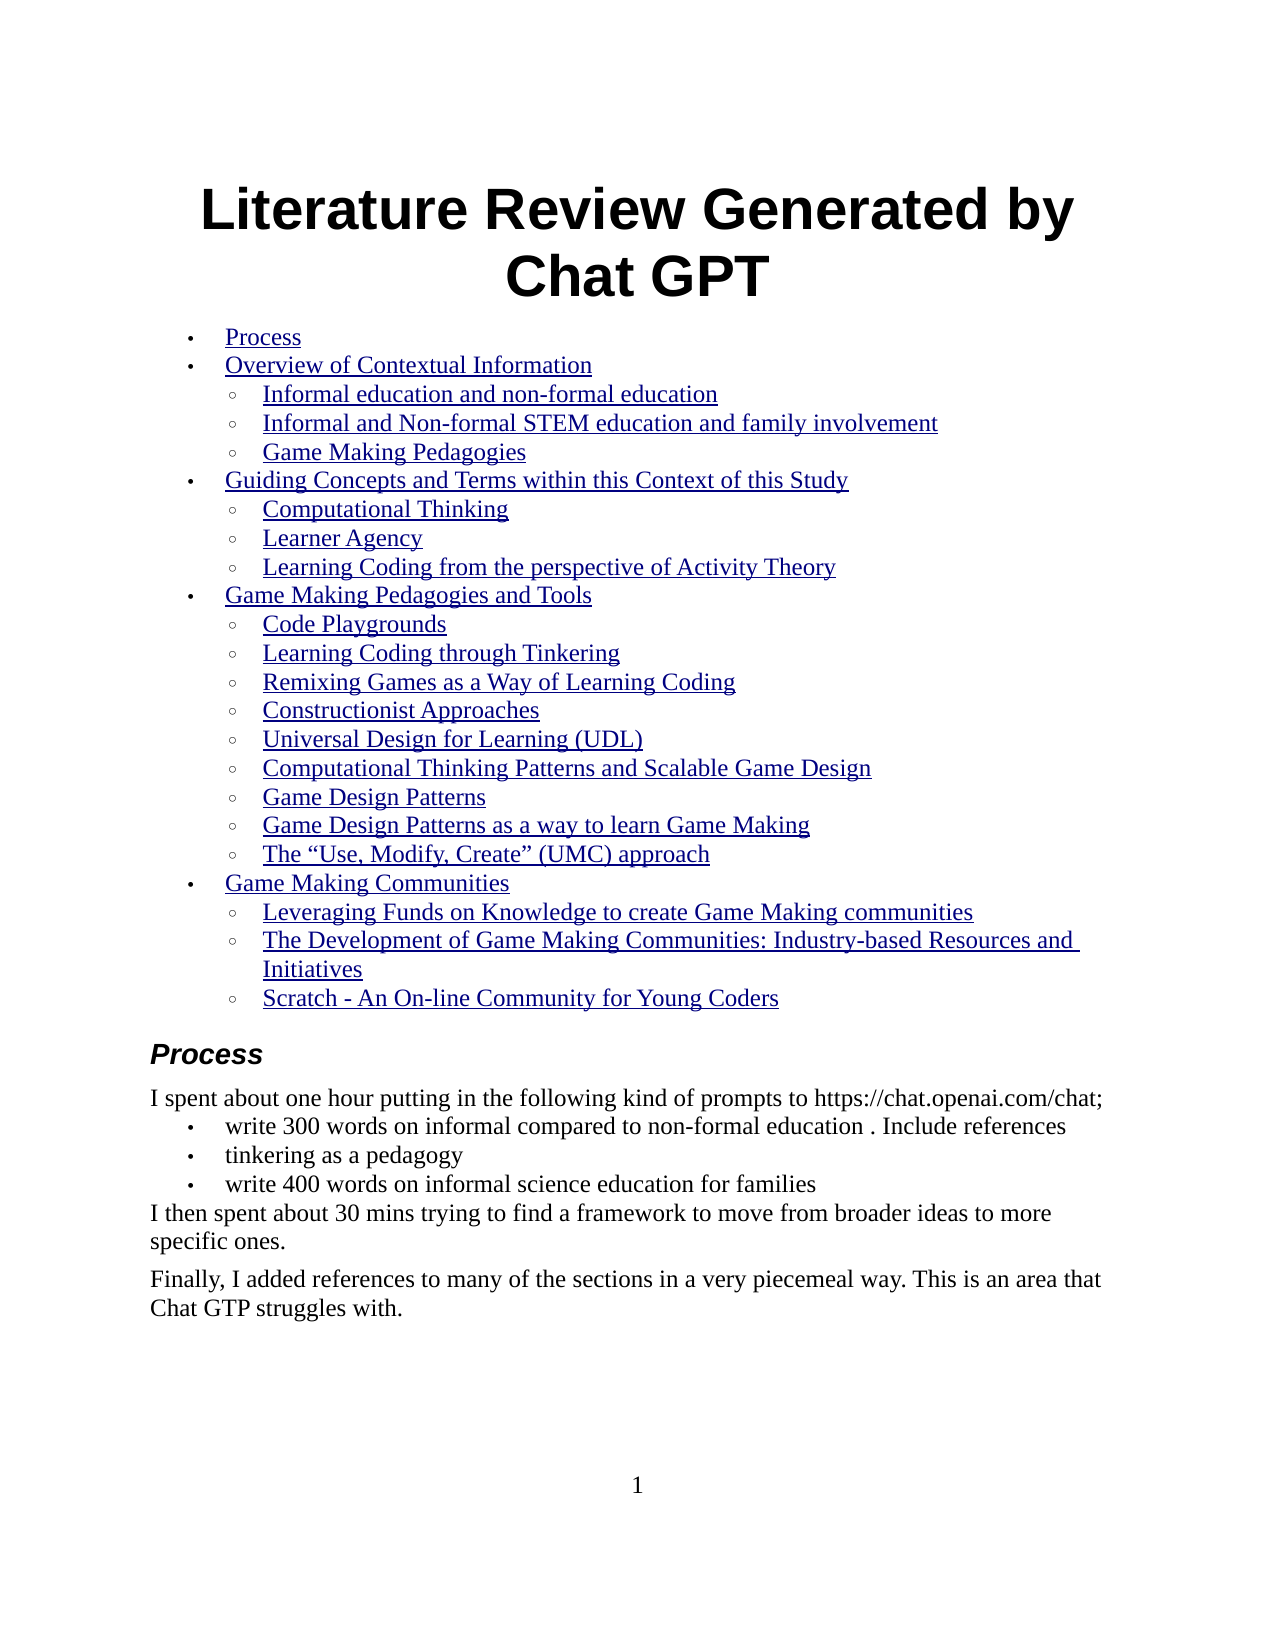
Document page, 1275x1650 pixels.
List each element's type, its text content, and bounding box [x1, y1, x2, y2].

list Remixing Games as a Way of Learning Coding [225, 667, 1125, 695]
list Constructionist Approaches [225, 695, 1125, 724]
list Game Making Pedagogies and Tools [187, 580, 1125, 609]
list write 300 words on informal compared to non-formal education . Include references [187, 1111, 1125, 1140]
text Finally, I added references to many of the sections in a very piecemeal way. This is an area that Chat GTP struggles with. [150, 1264, 1125, 1322]
list Code Playgrounds [225, 609, 1125, 638]
list Guiding Concepts and Terms within this Context of this Study [187, 465, 1125, 494]
list tinkering as a pedagogy [187, 1140, 1125, 1169]
list Leveraging Funds on Knowledge to create Game Making communities [225, 897, 1125, 925]
list Game Making Pedagogies [225, 437, 1125, 465]
list Process [187, 322, 1125, 350]
list Overview of Contextual Information [187, 350, 1125, 379]
list Game Making Communities [187, 868, 1125, 897]
list write 400 words on informal science education for families [187, 1169, 1125, 1198]
list Computational Thinking [225, 494, 1125, 523]
list Learning Coding from the perspective of Activity Theory [225, 552, 1125, 580]
list Computational Thinking Patterns and Scalable Game Design [225, 753, 1125, 782]
list Game Design Patterns as a way to learn Game Making [225, 810, 1125, 839]
list Informal and Non-formal STEM education and family involvement [225, 408, 1125, 437]
list Learner Agency [225, 523, 1125, 552]
list Learning Coding through Tinkering [225, 638, 1125, 667]
list The Development of Game Making Communities: Industry-based Resources and Initiatives [225, 925, 1125, 983]
list Informal education and non-formal education [225, 379, 1125, 408]
list The “Use, Modify, Create” (UMC) approach [225, 839, 1125, 868]
text I then spent about 30 mins trying to find a framework to move from broader ideas to more specific ones. [150, 1198, 1125, 1255]
subtitle Process [150, 1037, 1125, 1070]
text I spent about one hour putting in the following kind of prompts to https://chat.openai.com/chat; [150, 1083, 1125, 1111]
title Literature Review Generated by Chat GPT [150, 175, 1125, 309]
list Scratch - An On-line Community for Young Coders [225, 983, 1125, 1012]
list Game Design Patterns [225, 782, 1125, 810]
list Universal Design for Learning (UDL) [225, 724, 1125, 753]
